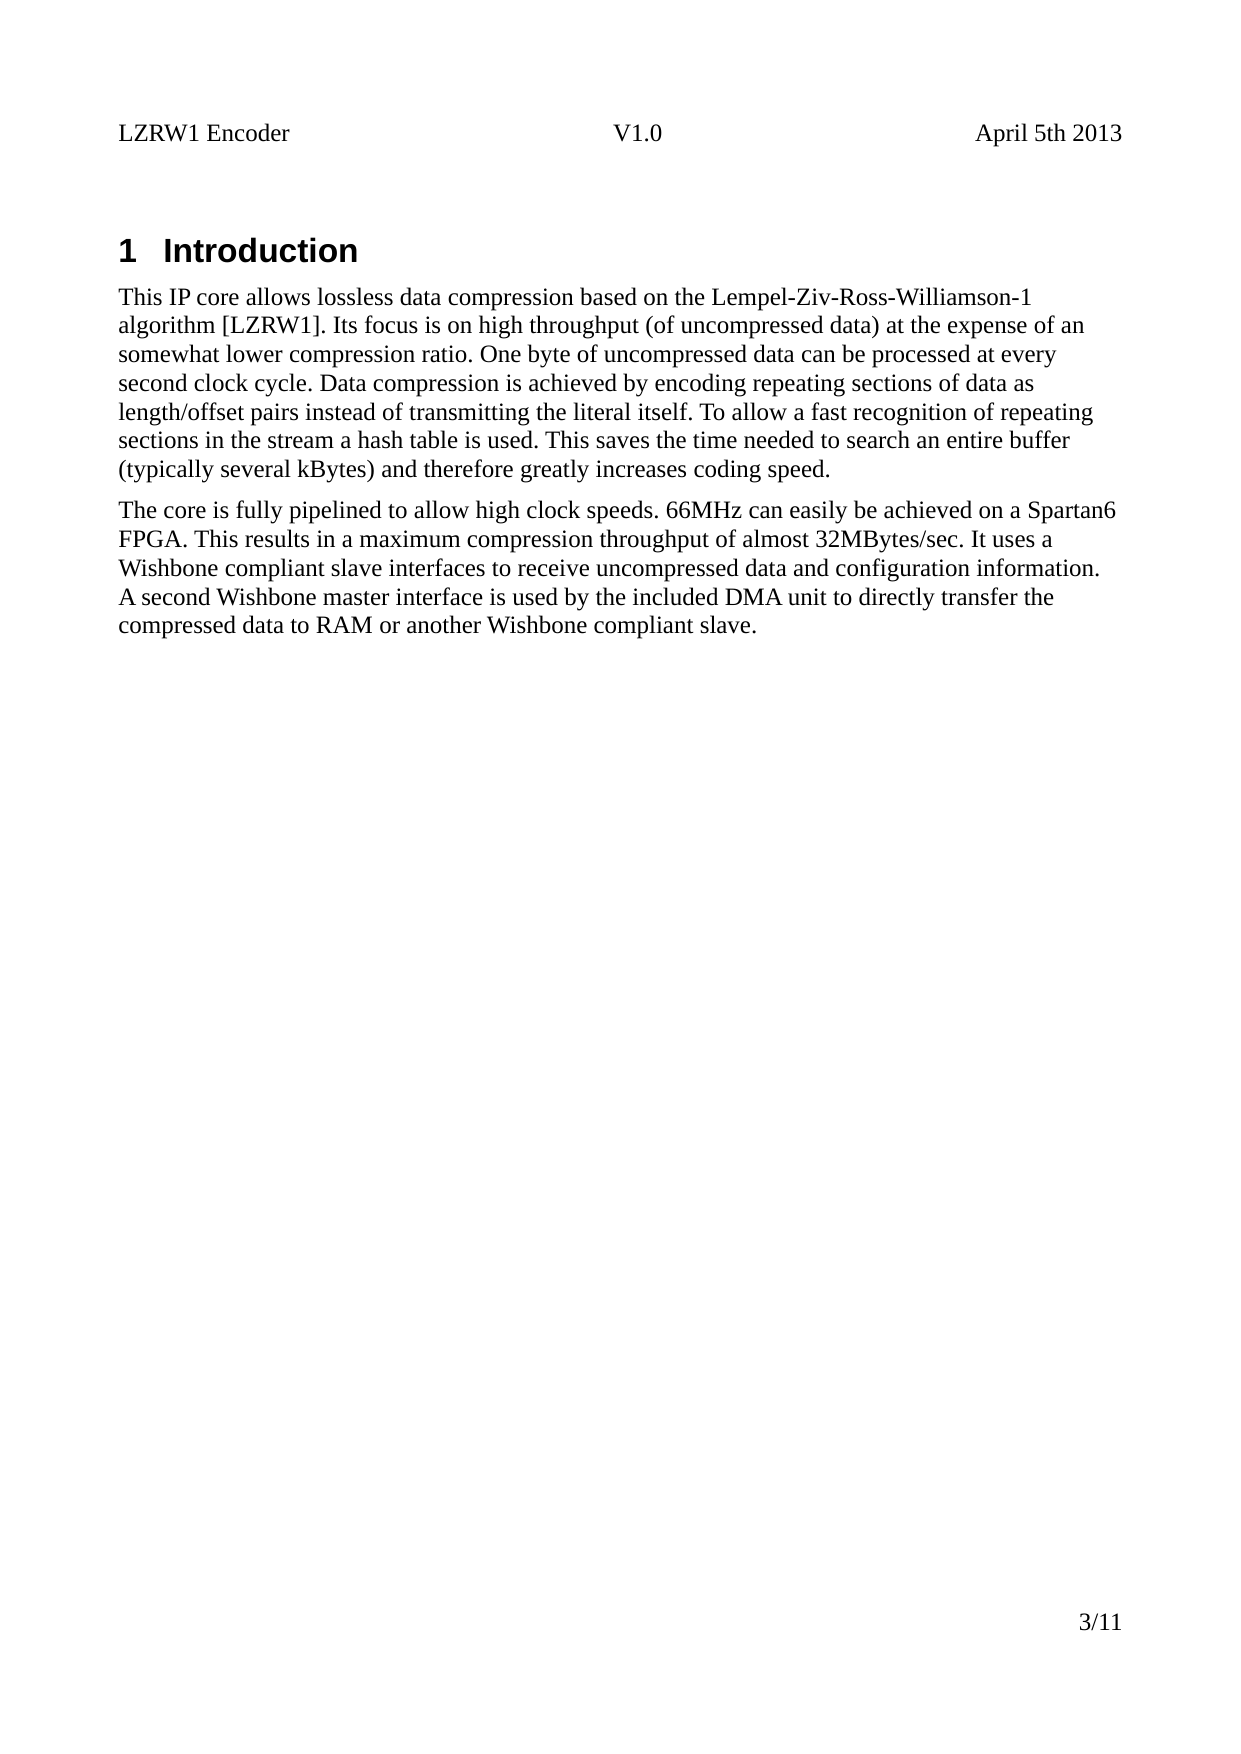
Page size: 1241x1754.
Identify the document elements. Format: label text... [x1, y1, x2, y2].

text The core is fully pipelined to allow high clock speeds. 66MHz can easily be achieved on a Spartan6 FPGA. This results in a maximum compression throughput of almost 32MBytes/sec. It uses a Wishbone compliant slave interfaces to receive uncompressed data and configuration information. A second Wishbone master interface is used by the included DMA unit to directly transfer the compressed data to RAM or another Wishbone compliant slave. [118, 496, 1122, 639]
text This IP core allows lossless data compression based on the Lempel-Ziv-Ross-Williamson-1 algorithm [LZRW1]. Its focus is on high throughput (of uncompressed data) at the expense of an somewhat lower compression ratio. One byte of uncompressed data can be processed at every second clock cycle. Data compression is achieved by encoding repeating sections of data as length/offset pairs instead of transmitting the literal itself. To allow a fast recognition of repeating sections in the stream a hash table is used. This saves the time needed to search an entire buffer (typically several kBytes) and therefore greatly increases coding speed. [118, 282, 1122, 483]
subtitle Introduction [118, 231, 1122, 269]
